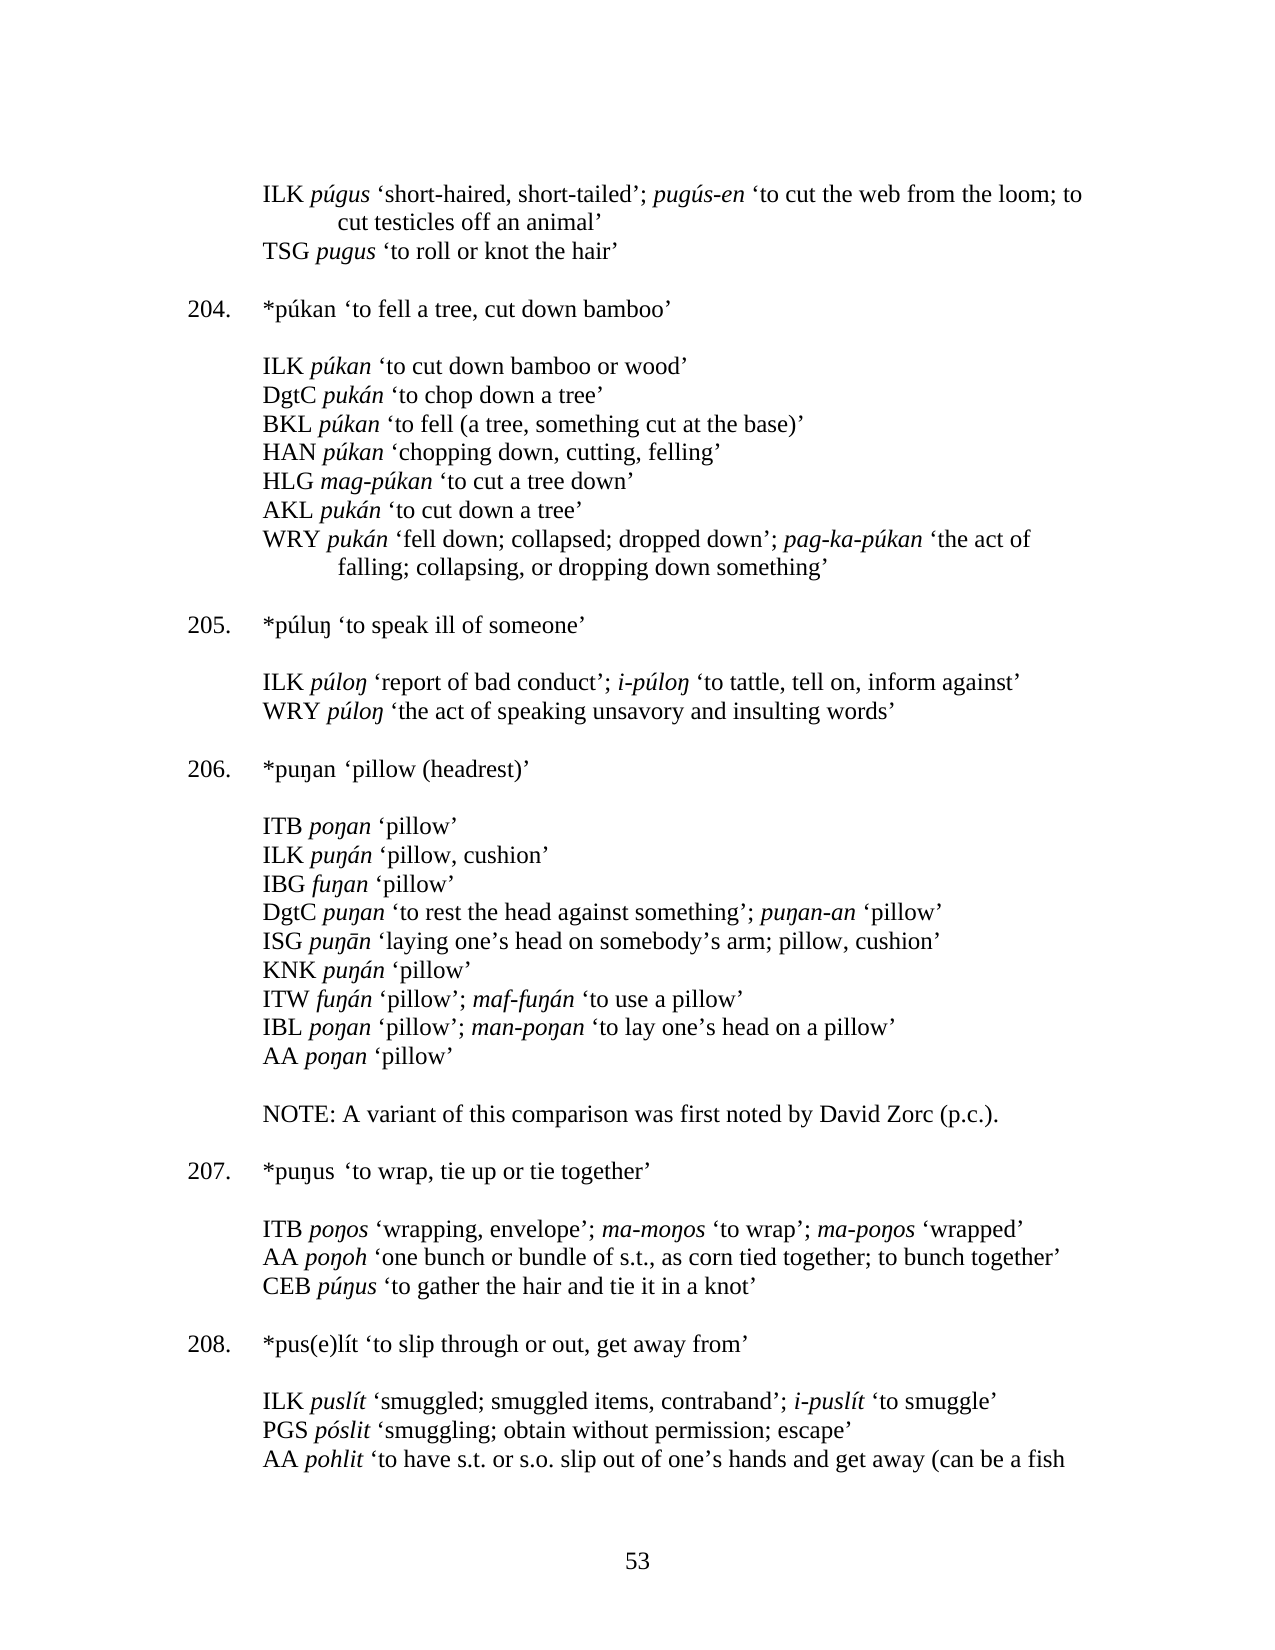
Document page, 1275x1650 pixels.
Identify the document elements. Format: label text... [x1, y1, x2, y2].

text BKL púkan ‘to fell (a tree, something cut at the base)’ [187, 409, 1087, 437]
text HAN púkan ‘chopping down, cutting, felling’ [187, 437, 1087, 466]
text ITB poŋan ‘pillow’ [187, 811, 1087, 840]
text ITW fuŋán ‘pillow’; maf-fuŋán ‘to use a pillow’ [187, 984, 1087, 1012]
text 206. *puŋan ‘pillow (headrest)’ [187, 754, 1087, 782]
text ILK puslít ‘smuggled; smuggled items, contraband’; i-puslít ‘to smuggle’ [187, 1386, 1087, 1415]
text IBL poŋan ‘pillow’; man-poŋan ‘to lay one’s head on a pillow’ [187, 1012, 1087, 1041]
text WRY pukán ‘fell down; collapsed; dropped down’; pag-ka-púkan ‘the act of [187, 524, 1087, 552]
text 204. *púkan ‘to fell a tree, cut down bamboo’ [187, 294, 1087, 322]
text ILK púgus ‘short-haired, short-tailed’; pugús-en ‘to cut the web from the loom; to [187, 179, 1087, 207]
text TSG pugus ‘to roll or knot the hair’ [187, 236, 1087, 265]
text 208. *pus(e)lít ‘to slip through or out, get away from’ [187, 1329, 1087, 1357]
text PGS póslit ‘smuggling; obtain without permission; escape’ [187, 1415, 1087, 1444]
text AA poŋan ‘pillow’ [187, 1041, 1087, 1070]
text ILK púloŋ ‘report of bad conduct’; i-púloŋ ‘to tattle, tell on, inform against’ [187, 667, 1087, 696]
text AA poŋoh ‘one bunch or bundle of s.t., as corn tied together; to bunch together’ [187, 1242, 1087, 1271]
text AA pohlit ‘to have s.t. or s.o. slip out of one’s hands and get away (can be a fish [187, 1444, 1087, 1472]
text HLG mag-púkan ‘to cut a tree down’ [187, 466, 1087, 495]
text 205. *púluŋ ‘to speak ill of someone’ [187, 610, 1087, 639]
text 207. *puŋus ‘to wrap, tie up or tie together’ [187, 1156, 1087, 1185]
text IBG fuŋan ‘pillow’ [187, 869, 1087, 897]
text KNK puŋán ‘pillow’ [187, 955, 1087, 984]
text CEB púŋus ‘to gather the hair and tie it in a knot’ [187, 1271, 1087, 1300]
text falling; collapsing, or dropping down something’ [187, 552, 1087, 581]
text DgtC pukán ‘to chop down a tree’ [187, 380, 1087, 409]
text ILK púkan ‘to cut down bamboo or wood’ [187, 351, 1087, 380]
text AKL pukán ‘to cut down a tree’ [187, 495, 1087, 524]
text DgtC puŋan ‘to rest the head against something’; puŋan-an ‘pillow’ [187, 897, 1087, 926]
text ILK puŋán ‘pillow, cushion’ [187, 840, 1087, 869]
text ISG puŋān ‘laying one’s head on somebody’s arm; pillow, cushion’ [187, 926, 1087, 955]
text ITB poŋos ‘wrapping, envelope’; ma-moŋos ‘to wrap’; ma-poŋos ‘wrapped’ [187, 1214, 1087, 1242]
text WRY púloŋ ‘the act of speaking unsavory and insulting words’ [187, 696, 1087, 725]
text NOTE: A variant of this comparison was first noted by David Zorc (p.c.). [187, 1099, 1087, 1127]
text cut testicles off an animal’ [187, 207, 1087, 236]
